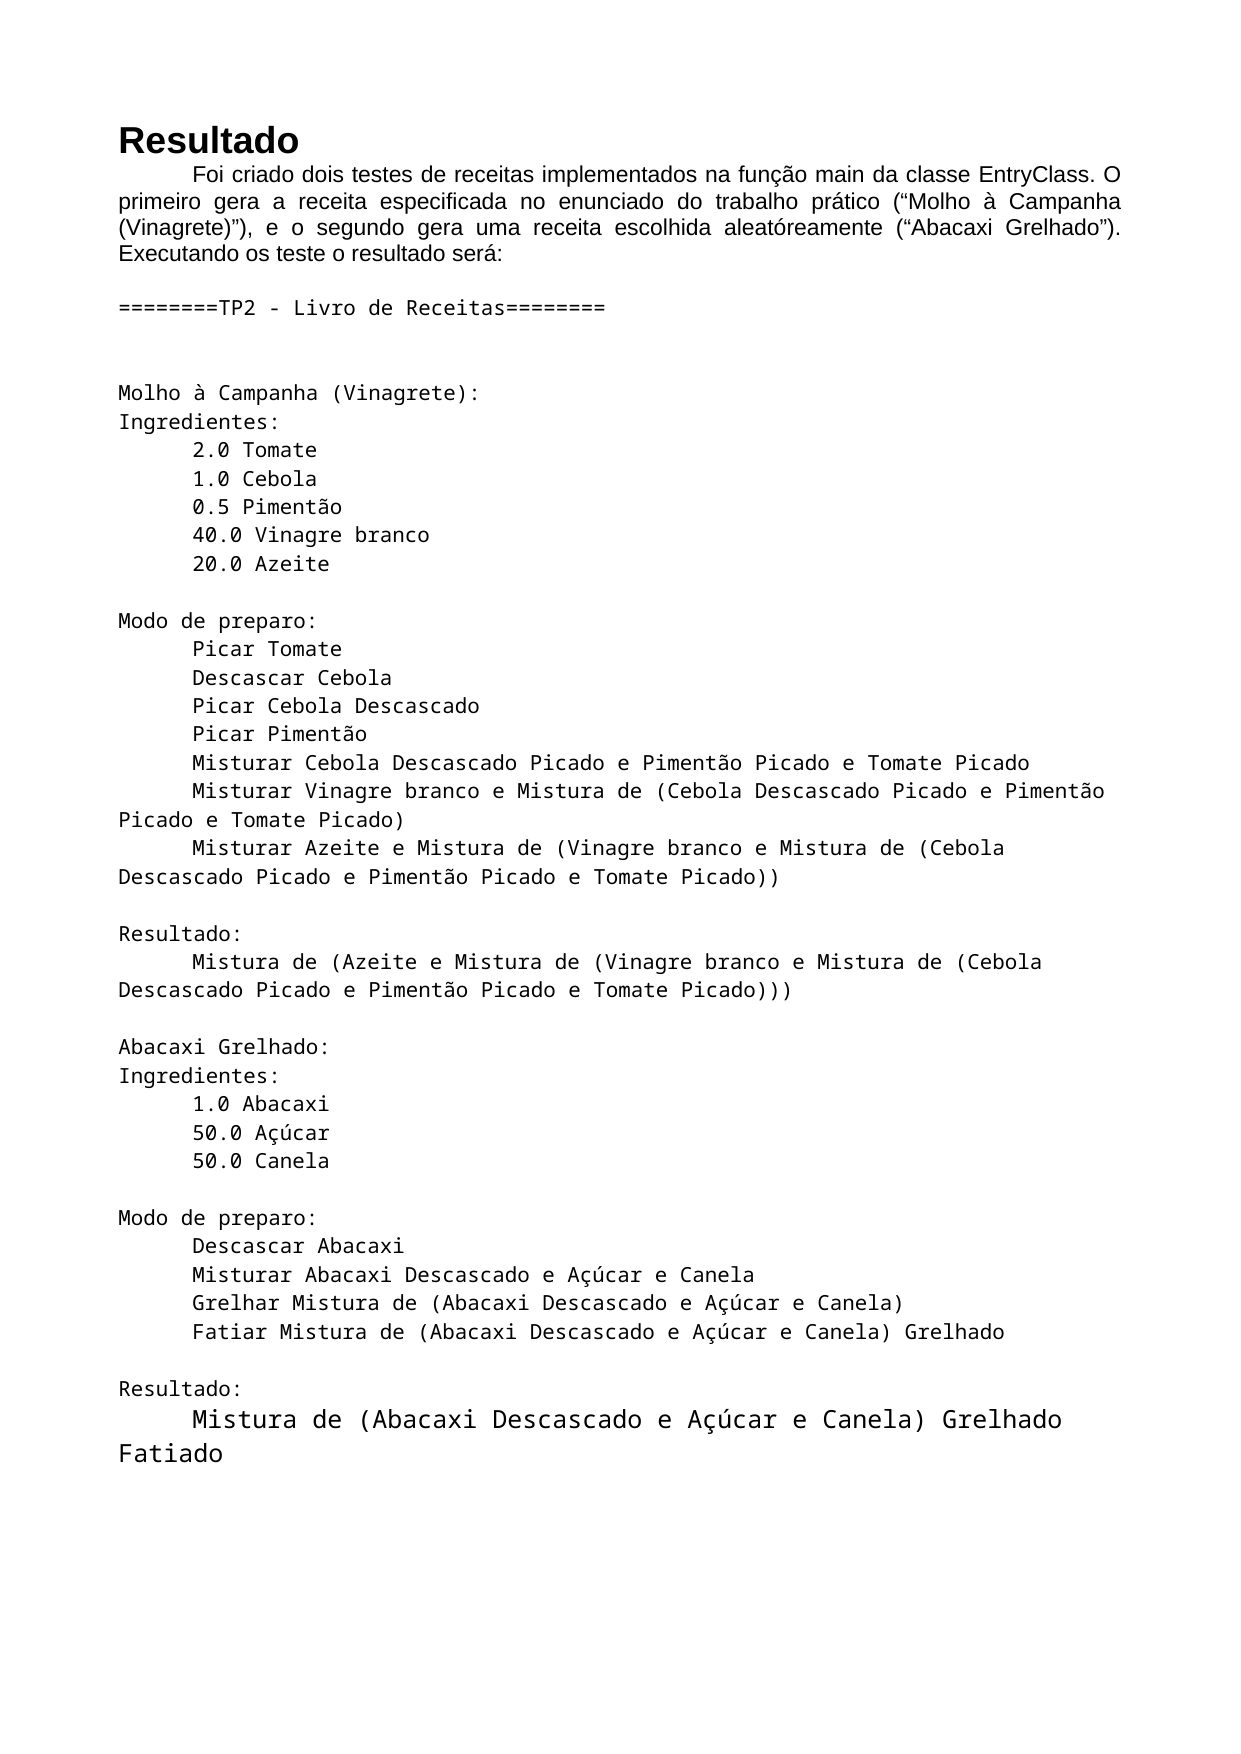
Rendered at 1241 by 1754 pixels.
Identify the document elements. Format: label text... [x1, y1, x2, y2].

text Misturar Vinagre branco e Mistura de (Cebola Descascado Picado e Pimentão Picado e Tomate Picado) [118, 776, 1122, 833]
text Mistura de (Abacaxi Descascado e Açúcar e Canela) Grelhado Fatiado [118, 1402, 1122, 1470]
text ========TP2 - Livro de Receitas======== [118, 293, 1122, 321]
text Misturar Abacaxi Descascado e Açúcar e Canela [118, 1260, 1122, 1288]
text Resultado: [118, 1374, 1122, 1402]
text 1.0 Abacaxi [118, 1089, 1122, 1118]
text Fatiar Mistura de (Abacaxi Descascado e Açúcar e Canela) Grelhado [118, 1317, 1122, 1345]
text 1.0 Cebola [118, 464, 1122, 492]
text Foi criado dois testes de receitas implementados na função main da classe EntryClass. O primeiro gera a receita especificada no enunciado do trabalho prático (“Molho à Campanha (Vinagrete)”), e o segundo gera uma receita escolhida aleatóreamente (“Abacaxi Grelhado”). Executando os teste o resultado será: [118, 161, 1122, 267]
text Resultado [118, 118, 1122, 161]
text Picar Pimentão [118, 719, 1122, 748]
text Descascar Cebola [118, 663, 1122, 691]
text Misturar Cebola Descascado Picado e Pimentão Picado e Tomate Picado [118, 748, 1122, 776]
text Molho à Campanha (Vinagrete): [118, 378, 1122, 407]
text Abacaxi Grelhado: [118, 1032, 1122, 1061]
text Picar Cebola Descascado [118, 691, 1122, 719]
text Mistura de (Azeite e Mistura de (Vinagre branco e Mistura de (Cebola Descascado Picado e Pimentão Picado e Tomate Picado))) [118, 947, 1122, 1004]
text Ingredientes: [118, 1061, 1122, 1089]
text 50.0 Canela [118, 1146, 1122, 1174]
text 0.5 Pimentão [118, 492, 1122, 521]
text Picar Tomate [118, 634, 1122, 663]
text Ingredientes: [118, 407, 1122, 435]
text Modo de preparo: [118, 1203, 1122, 1231]
text Grelhar Mistura de (Abacaxi Descascado e Açúcar e Canela) [118, 1288, 1122, 1317]
text Modo de preparo: [118, 606, 1122, 634]
text 2.0 Tomate [118, 435, 1122, 464]
text Descascar Abacaxi [118, 1231, 1122, 1260]
text 40.0 Vinagre branco [118, 521, 1122, 549]
text Misturar Azeite e Mistura de (Vinagre branco e Mistura de (Cebola Descascado Picado e Pimentão Picado e Tomate Picado)) [118, 833, 1122, 890]
text 20.0 Azeite [118, 549, 1122, 577]
text 50.0 Açúcar [118, 1118, 1122, 1146]
text Resultado: [118, 919, 1122, 947]
